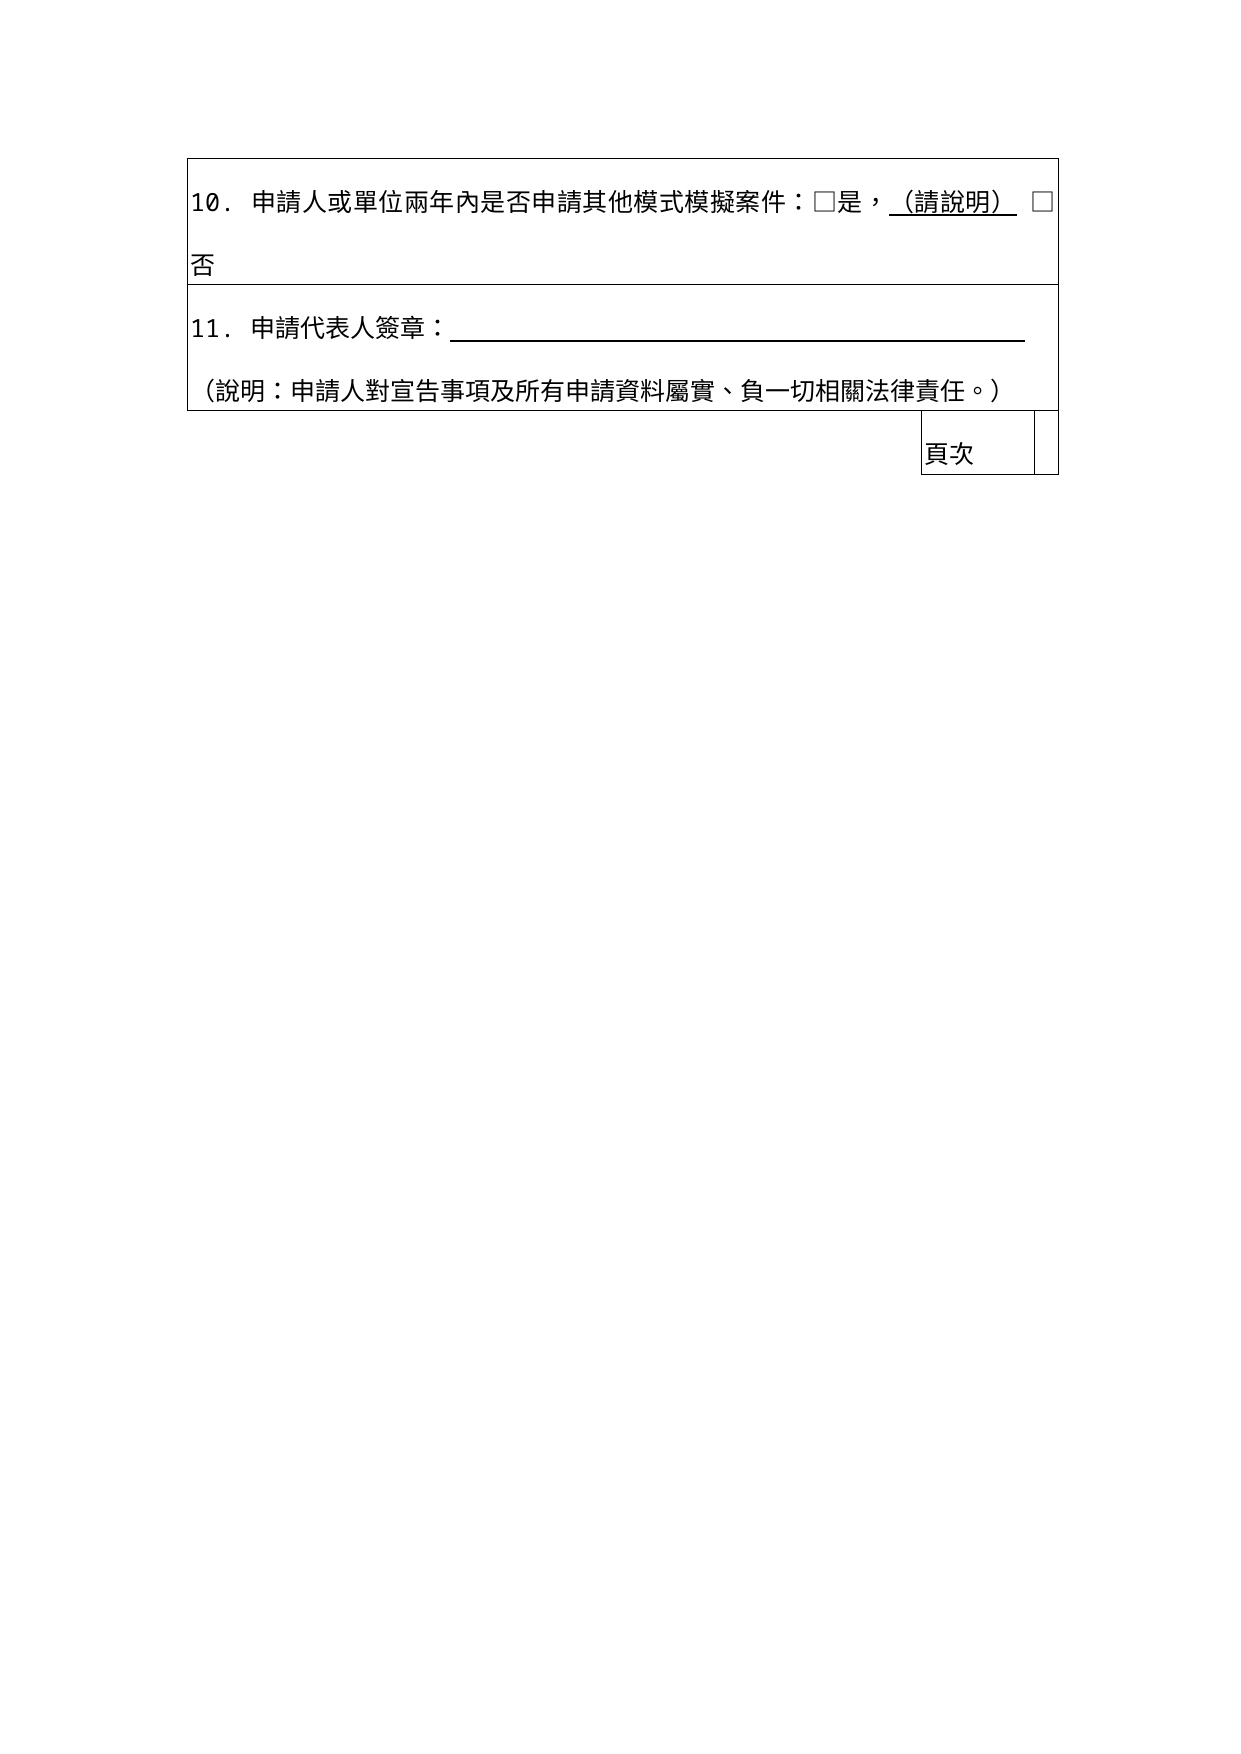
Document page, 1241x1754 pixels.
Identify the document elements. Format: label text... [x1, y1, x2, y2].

table_cell [1035, 411, 1058, 474]
table_cell 10. 申請人或單位兩年內是否申請其他模式模擬案件：□是，（請說明） □否 [188, 159, 1058, 284]
table_cell 11. 申請代表人簽章： （說明：申請人對宣告事項及所有申請資料屬實、負一切相關法律責任。） [188, 285, 1058, 410]
table_cell [187, 411, 921, 474]
table_cell 頁次 [922, 411, 1034, 474]
